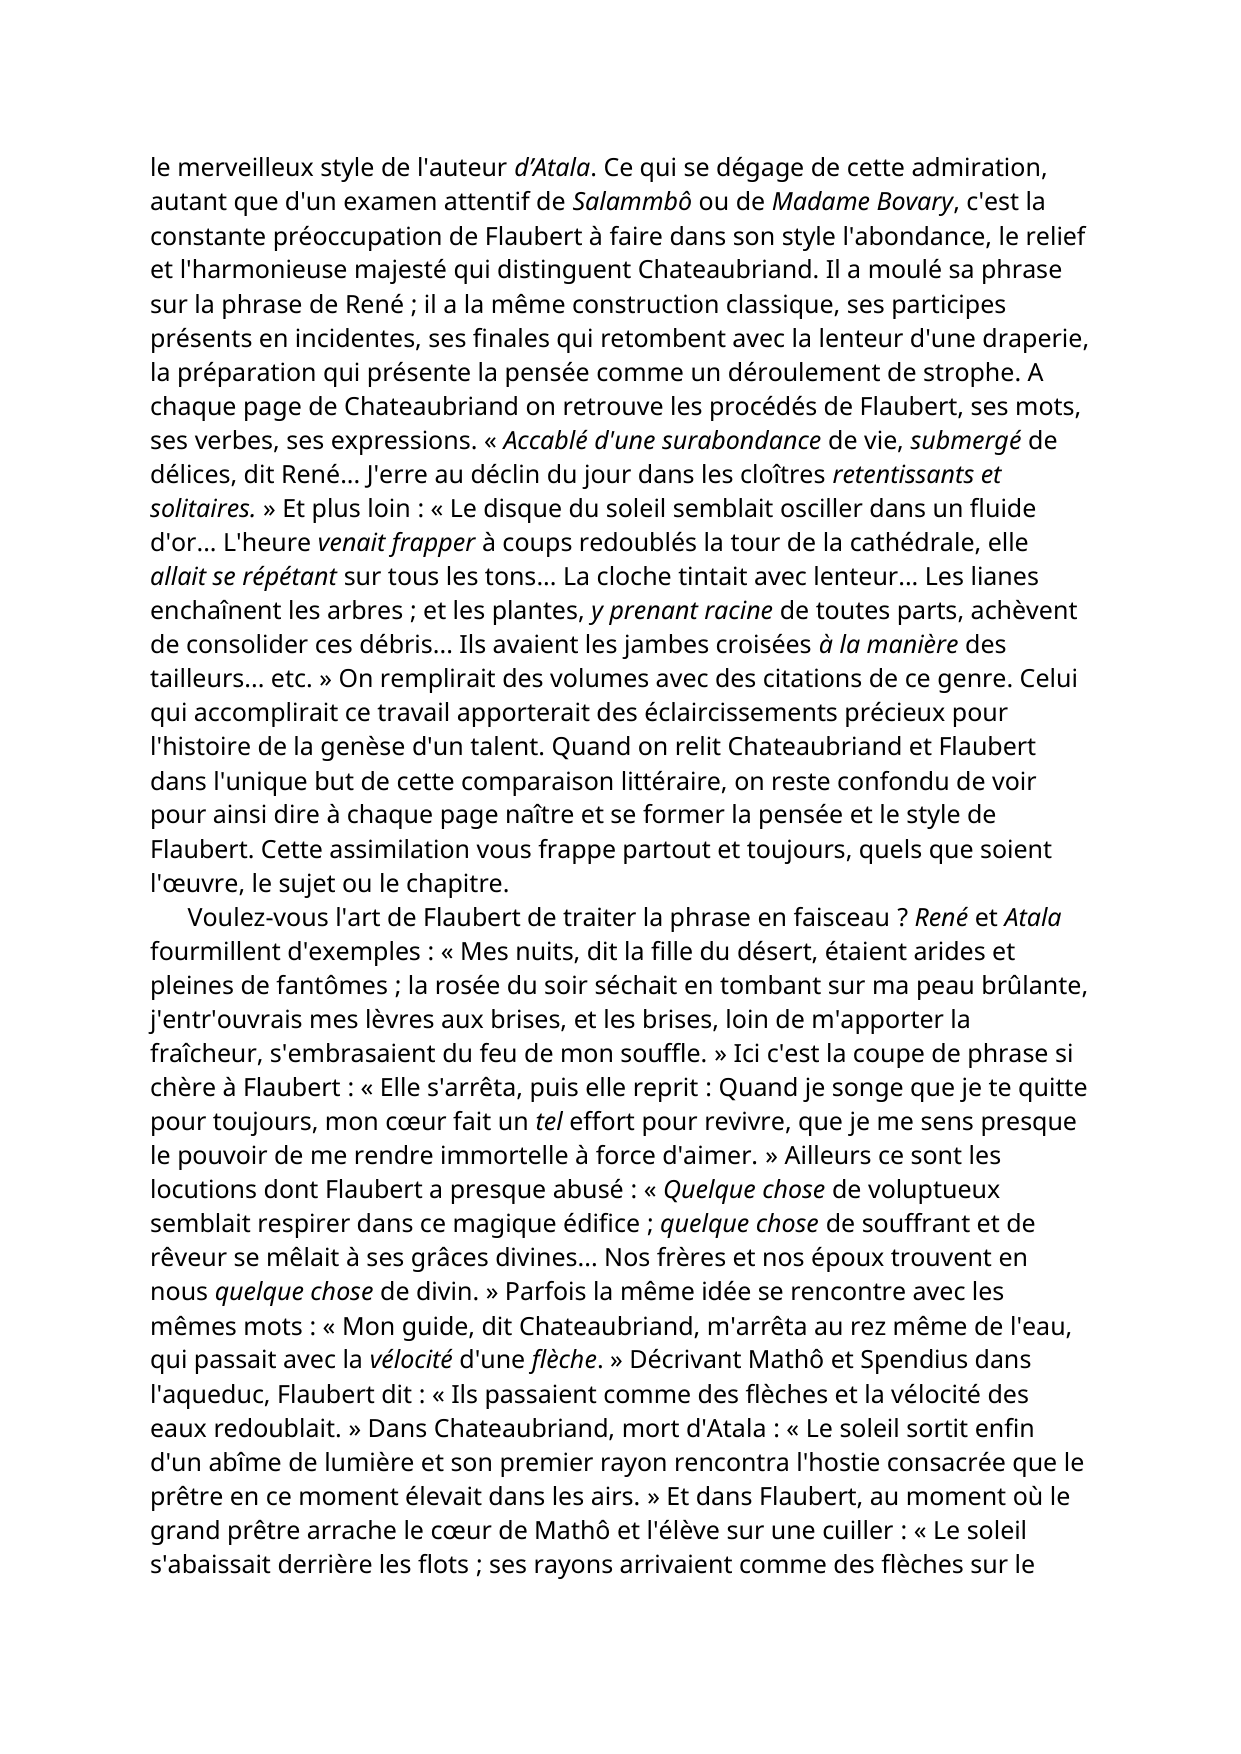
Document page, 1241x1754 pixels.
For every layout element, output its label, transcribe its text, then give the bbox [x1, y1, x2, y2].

text le merveilleux style de l'auteur d’Atala. Ce qui se dégage de cette admiration, autant que d'un examen attentif de Salammbô ou de Madame Bovary, c'est la constante préoccupation de Flaubert à faire dans son style l'abondance, le relief et l'harmonieuse majesté qui distinguent Chateaubriand. Il a moulé sa phrase sur la phrase de René ; il a la même construction classique, ses participes présents en incidentes, ses finales qui retombent avec la lenteur d'une draperie, la préparation qui présente la pensée comme un déroulement de strophe. A chaque page de Chateaubriand on retrouve les procédés de Flaubert, ses mots, ses verbes, ses expressions. « Accablé d'une surabondance de vie, submergé de délices, dit René... J'erre au déclin du jour dans les cloîtres retentissants et solitaires. » Et plus loin : « Le disque du soleil semblait osciller dans un fluide d'or... L'heure venait frapper à coups redoublés la tour de la cathédrale, elle allait se répétant sur tous les tons... La cloche tintait avec lenteur... Les lianes enchaînent les arbres ; et les plantes, y prenant racine de toutes parts, achèvent de consolider ces débris... Ils avaient les jambes croisées à la manière des tailleurs... etc. » On remplirait des volumes avec des citations de ce genre. Celui qui accomplirait ce travail apporterait des éclaircissements précieux pour l'histoire de la genèse d'un talent. Quand on relit Chateaubriand et Flaubert dans l'unique but de cette comparaison littéraire, on reste confondu de voir pour ainsi dire à chaque page naître et se former la pensée et le style de Flaubert. Cette assimilation vous frappe partout et toujours, quels que soient l'œuvre, le sujet ou le chapitre. [150, 150, 1091, 899]
text Voulez-vous l'art de Flaubert de traiter la phrase en faisceau ? René et Atala fourmillent d'exemples : « Mes nuits, dit la fille du désert, étaient arides et pleines de fantômes ; la rosée du soir séchait en tombant sur ma peau brûlante, j'entr'ouvrais mes lèvres aux brises, et les brises, loin de m'apporter la fraîcheur, s'embrasaient du feu de mon souffle. » Ici c'est la coupe de phrase si chère à Flaubert : « Elle s'arrêta, puis elle reprit : Quand je songe que je te quitte pour toujours, mon cœur fait un tel effort pour revivre, que je me sens presque le pouvoir de me rendre immortelle à force d'aimer. » Ailleurs ce sont les locutions dont Flaubert a presque abusé : « Quelque chose de voluptueux semblait respirer dans ce magique édifice ; quelque chose de souffrant et de rêveur se mêlait à ses grâces divines... Nos frères et nos époux trouvent en nous quelque chose de divin. » Parfois la même idée se rencontre avec les mêmes mots : « Mon guide, dit Chateaubriand, m'arrêta au rez même de l'eau, qui passait avec la vélocité d'une flèche. » Décrivant Mathô et Spendius dans l'aqueduc, Flaubert dit : « Ils passaient comme des flèches et la vélocité des eaux redoublait. » Dans Chateaubriand, mort d'Atala : « Le soleil sortit enfin d'un abîme de lumière et son premier rayon rencontra l'hostie consacrée que le prêtre en ce moment élevait dans les airs. » Et dans Flaubert, au moment où le grand prêtre arrache le cœur de Mathô et l'élève sur une cuiller : « Le soleil s'abaissait derrière les flots ; ses rayons arrivaient comme des flèches sur le [150, 899, 1091, 1581]
